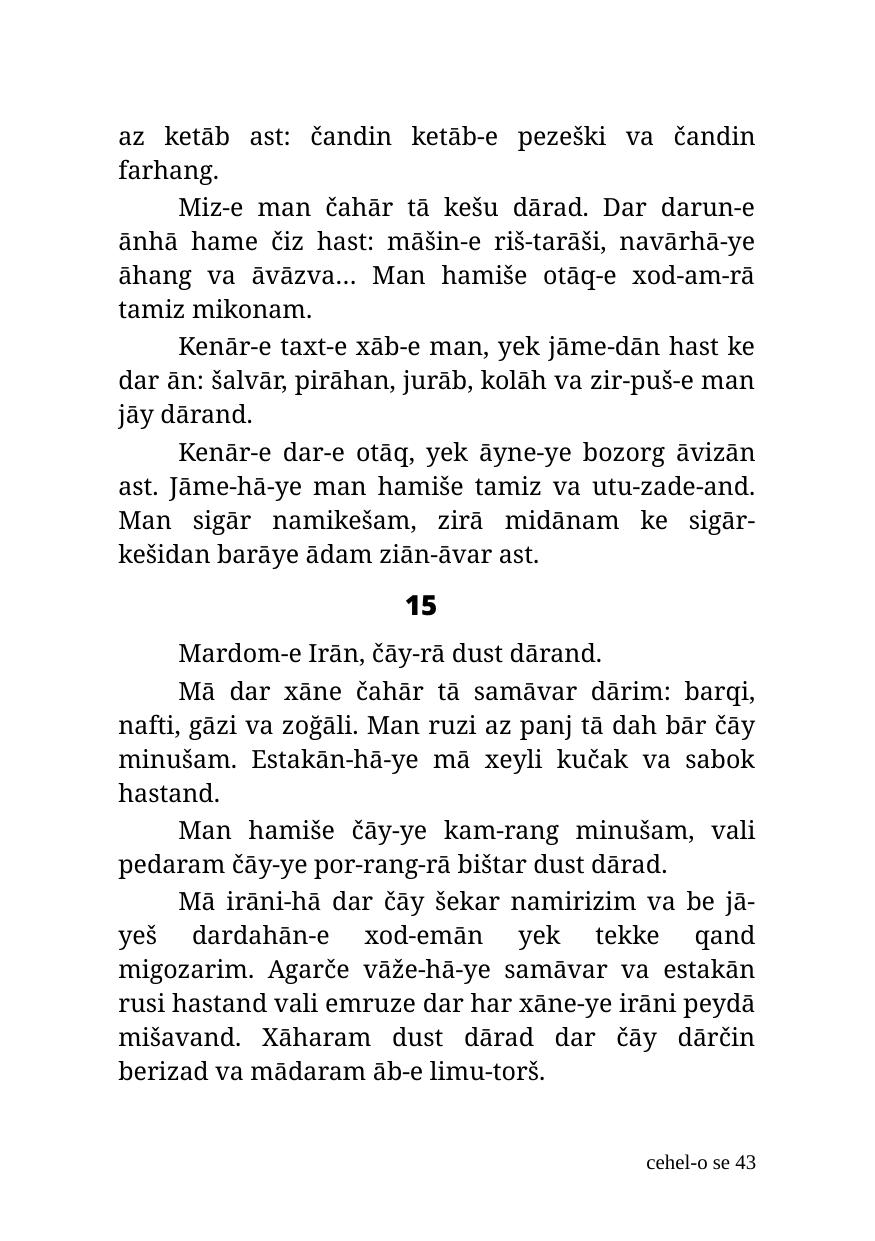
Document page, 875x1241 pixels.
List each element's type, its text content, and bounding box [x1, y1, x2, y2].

text Kenār-e taxt-e xāb-e man, yek jāme-dān hast ke dar ān: šalvār, pirāhan, jurāb, kolāh va zir-puš-e man jāy dārand. [118, 329, 756, 431]
text Kenār-e dar-e otāq, yek āyne-ye bozorg āvizān ast. Jāme-hā-ye man hamiše tamiz va utu-zade-and. Man sigār namikešam, zirā midānam ke sigār-kešidan barāye ādam ziān-āvar ast. [118, 434, 756, 570]
text Mardom-e Irān, čāy-rā dust dārand. [118, 636, 756, 670]
text Miz-e man čahār tā kešu dārad. Dar darun-e ānhā hame čiz hast: māšin-e riš-tarāši, navārhā-ye āhang va āvāzva… Man hamiše otāq-e xod-am-rā tamiz mikonam. [118, 190, 756, 326]
text Mā dar xāne čahār tā samāvar dārim: barqi, nafti, gāzi va zoğāli. Man ruzi az panj tā dah bār čāy minušam. Estakān-hā-ye mā xeyli kučak va sabok hastand. [118, 673, 756, 809]
text Man hamiše čāy-ye kam-rang minušam, vali pedaram čāy-ye por-rang-rā bištar dust dārad. [118, 812, 756, 881]
text az ketāb ast: čandin ketāb-e pezeški va čandin farhang. [118, 118, 756, 187]
text cehel-o se 43 [118, 1150, 756, 1174]
text Mā irāni-hā dar čāy šekar namirizim va be jā-yeš dardahān-e xod-emān yek tekke qand migozarim. Agarče vāže-hā-ye samāvar va estakān rusi hastand vali emruze dar har xāne-ye irāni peydā mišavand. Xāharam dust dārad dar čāy dārčin berizad va mādaram āb-e limu-torš. [118, 884, 756, 1088]
